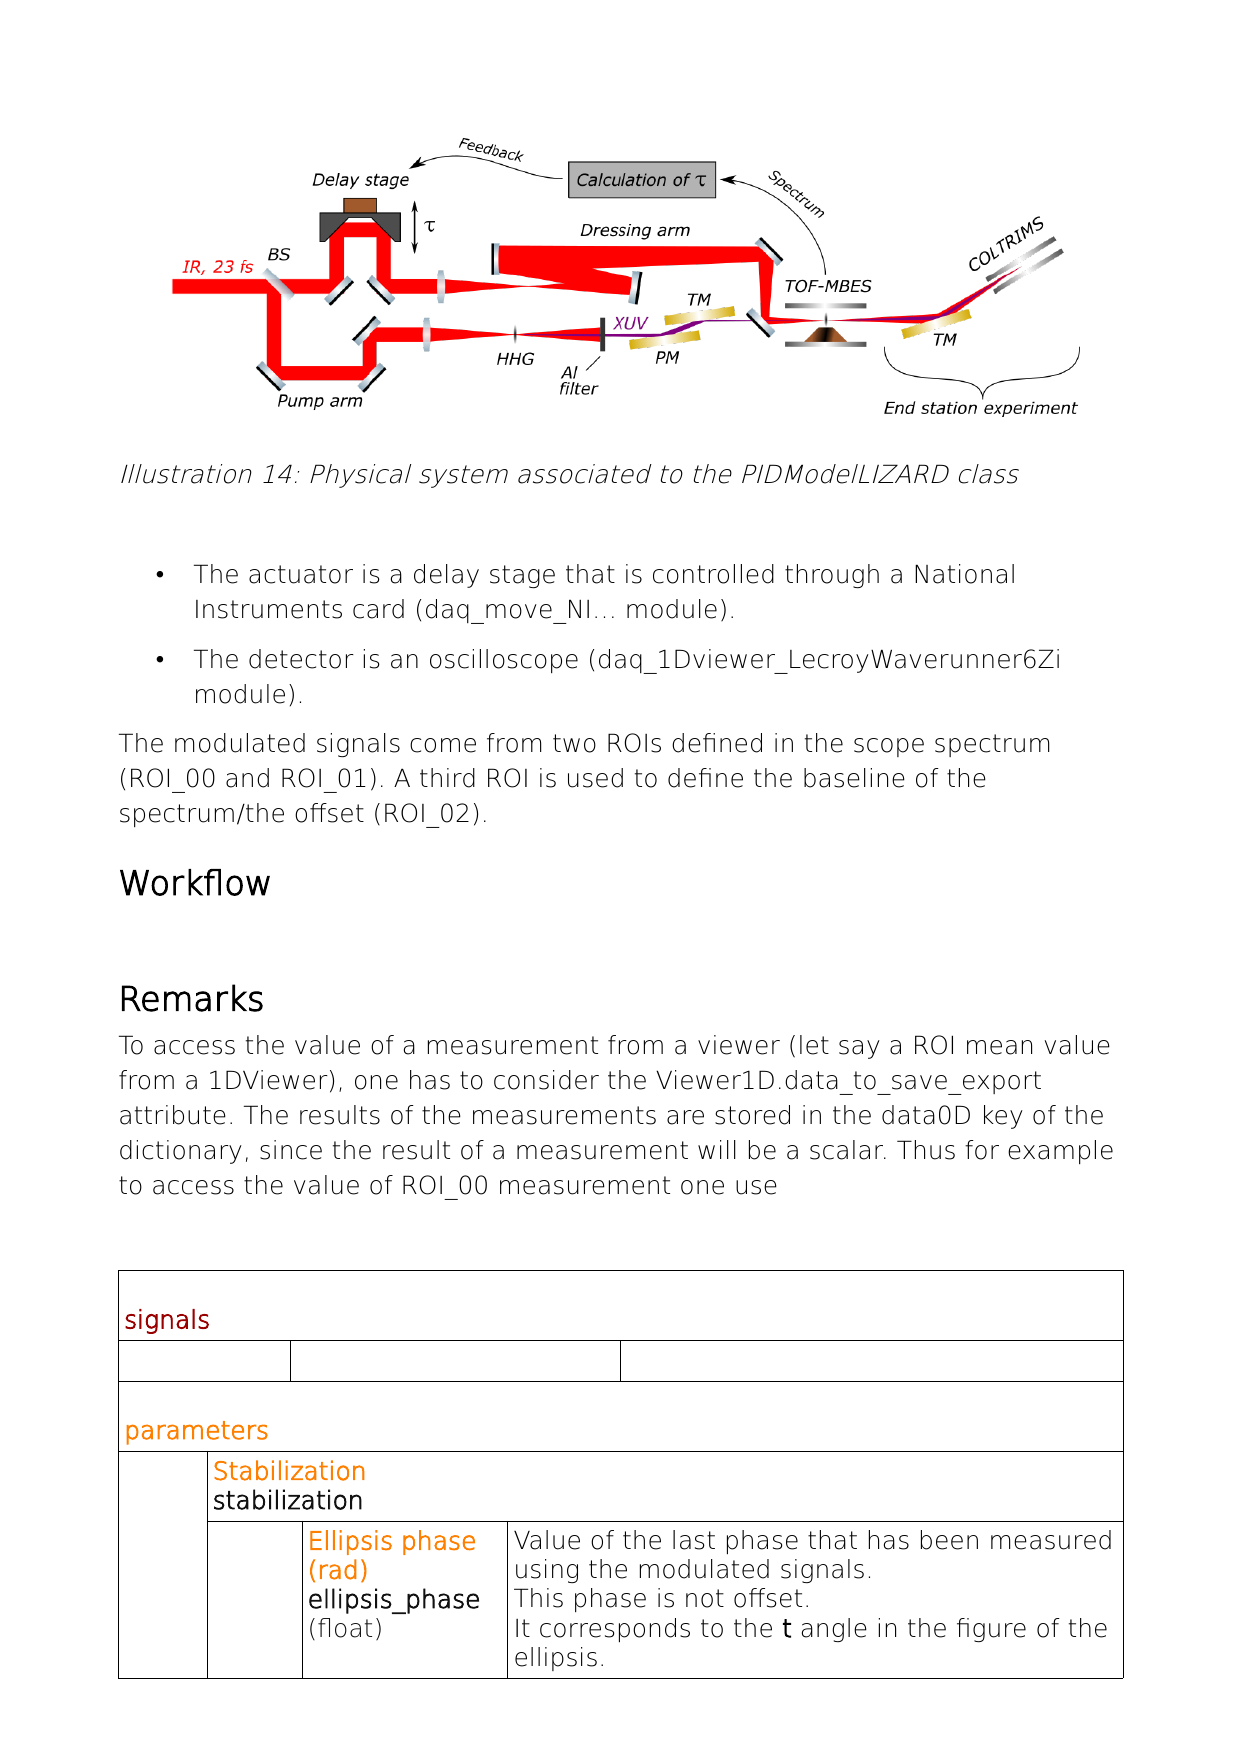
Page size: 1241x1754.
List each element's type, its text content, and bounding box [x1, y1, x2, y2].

table_cell [119, 1341, 290, 1381]
table_cell [291, 1341, 620, 1381]
table_cell [621, 1341, 1123, 1381]
list The detector is an oscilloscope (daq_1Dviewer_LecroyWaverunner6Zi module). [156, 645, 1122, 709]
picture [118, 117, 1123, 432]
text Illustration 14: Physical system associated to the PIDModelLIZARD class [118, 432, 1122, 490]
subtitle Workflow [118, 864, 1122, 903]
table_header signals [119, 1271, 1123, 1340]
text The modulated signals come from two ROIs defined in the scope spectrum (ROI_00 and ROI_01). A third ROI is used to define the baseline of the spectrum/the offset (ROI_02). [118, 729, 1122, 829]
subtitle Remarks [118, 979, 1122, 1018]
list The actuator is a delay stage that is controlled through a National Instruments card (daq_move_NI… module). [156, 560, 1122, 624]
table_cell [208, 1522, 302, 1678]
table_cell Ellipsis phase (rad) ellipsis_phase (float) [303, 1522, 507, 1678]
table_cell Stabilization stabilization [208, 1452, 1123, 1521]
table_cell [119, 1452, 207, 1678]
table_cell Value of the last phase that has been measured using the modulated signals. This phase is not offset. It corresponds to the t angle in the figure of the ellipsis. [508, 1522, 1123, 1678]
table_cell parameters [119, 1382, 1123, 1451]
text To access the value of a measurement from a viewer (let say a ROI mean value from a 1DViewer), one has to consider the Viewer1D.data_to_save_export attribute. The results of the measurements are stored in the data0D key of the dictionary, since the result of a measurement will be a scalar. Thus for example to access the value of ROI_00 measurement one use [118, 1031, 1122, 1200]
